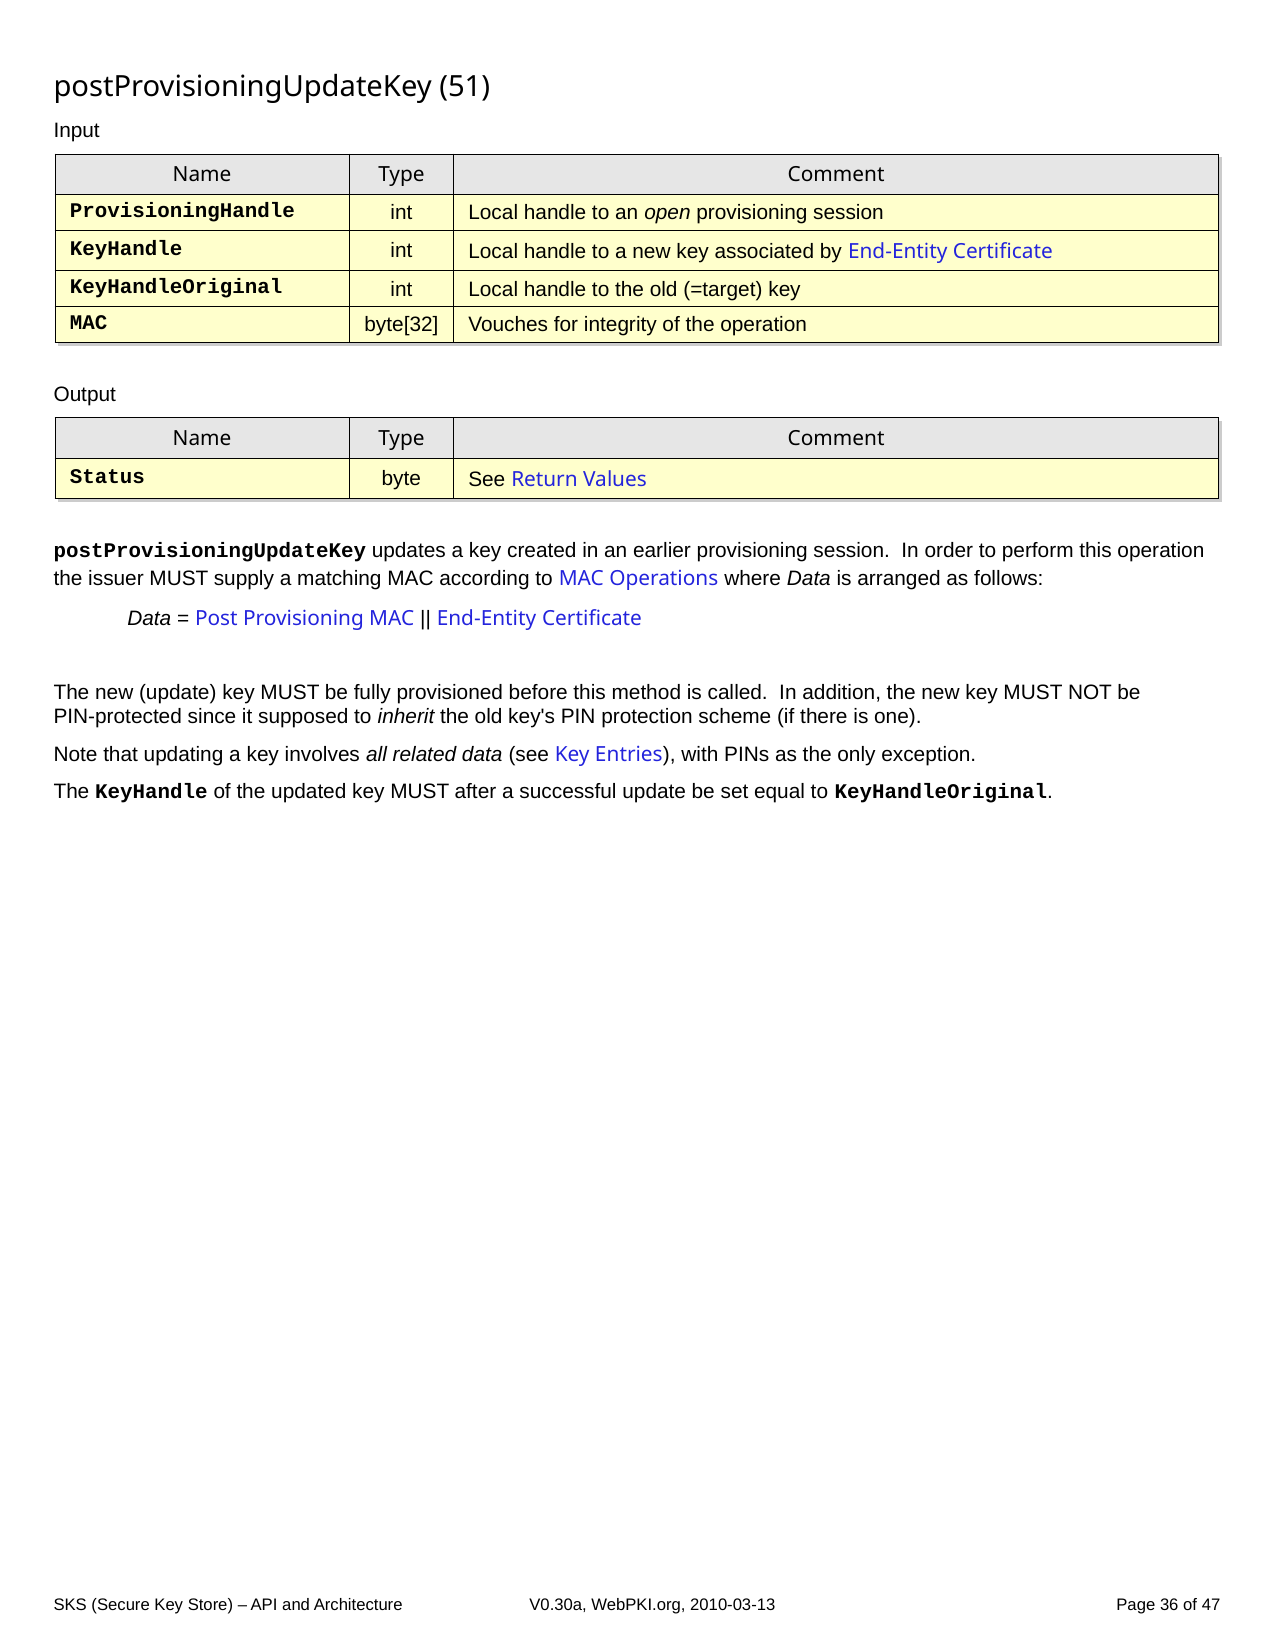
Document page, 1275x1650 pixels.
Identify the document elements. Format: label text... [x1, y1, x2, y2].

table_cell Local handle to the old (=target) key [454, 271, 1218, 306]
text Data = Post Provisioning MAC || End-Entity Certificate [53, 603, 1221, 632]
table_cell byte⁮[32] [350, 307, 453, 342]
table_header Comment [454, 418, 1218, 458]
subtitle postProvisioningUpdateKey (51) [53, 66, 1221, 105]
table_cell See Return Values [454, 459, 1218, 498]
table_cell byte [350, 459, 453, 498]
text postProvisioningUpdateKey updates a key created in an earlier provisioning session. In order to perform this operation the issuer MUST supply a matching MAC according to MAC Operations where Data is arranged as follows: [53, 537, 1221, 592]
table_cell Local handle to a new key associated by End-Entity Certificate [454, 231, 1218, 270]
table_cell Vouches for integrity of the operation [454, 307, 1218, 342]
text Note that updating a key involves all related data (see Key Entries), with PINs as the only exception. [53, 739, 1221, 768]
text The new (update) key MUST be fully provisioned before this method is called. In addition, the new key MUST NOT be PIN‑protected since it supposed to inherit the old key's PIN protection scheme (if there is one). [53, 679, 1221, 727]
text Input [53, 118, 1221, 142]
table_cell int [350, 231, 453, 270]
table_cell KeyHandle [56, 231, 349, 270]
table_header Type [350, 155, 453, 194]
table_cell MAC [56, 307, 349, 342]
table_cell ProvisioningHandle [56, 195, 349, 230]
table_cell Status [56, 459, 349, 498]
table_header Name [56, 418, 349, 458]
table_cell int [350, 271, 453, 306]
table_header Type [350, 418, 453, 458]
text The KeyHandle of the updated key MUST after a successful update be set equal to KeyHandleOriginal. [53, 779, 1221, 805]
text Output [53, 382, 1221, 406]
table_header Name [56, 155, 349, 194]
table_cell Local handle to an open provisioning session [454, 195, 1218, 230]
table_header Comment [454, 155, 1218, 194]
table_cell int [350, 195, 453, 230]
table_cell KeyHandleOriginal [56, 271, 349, 306]
